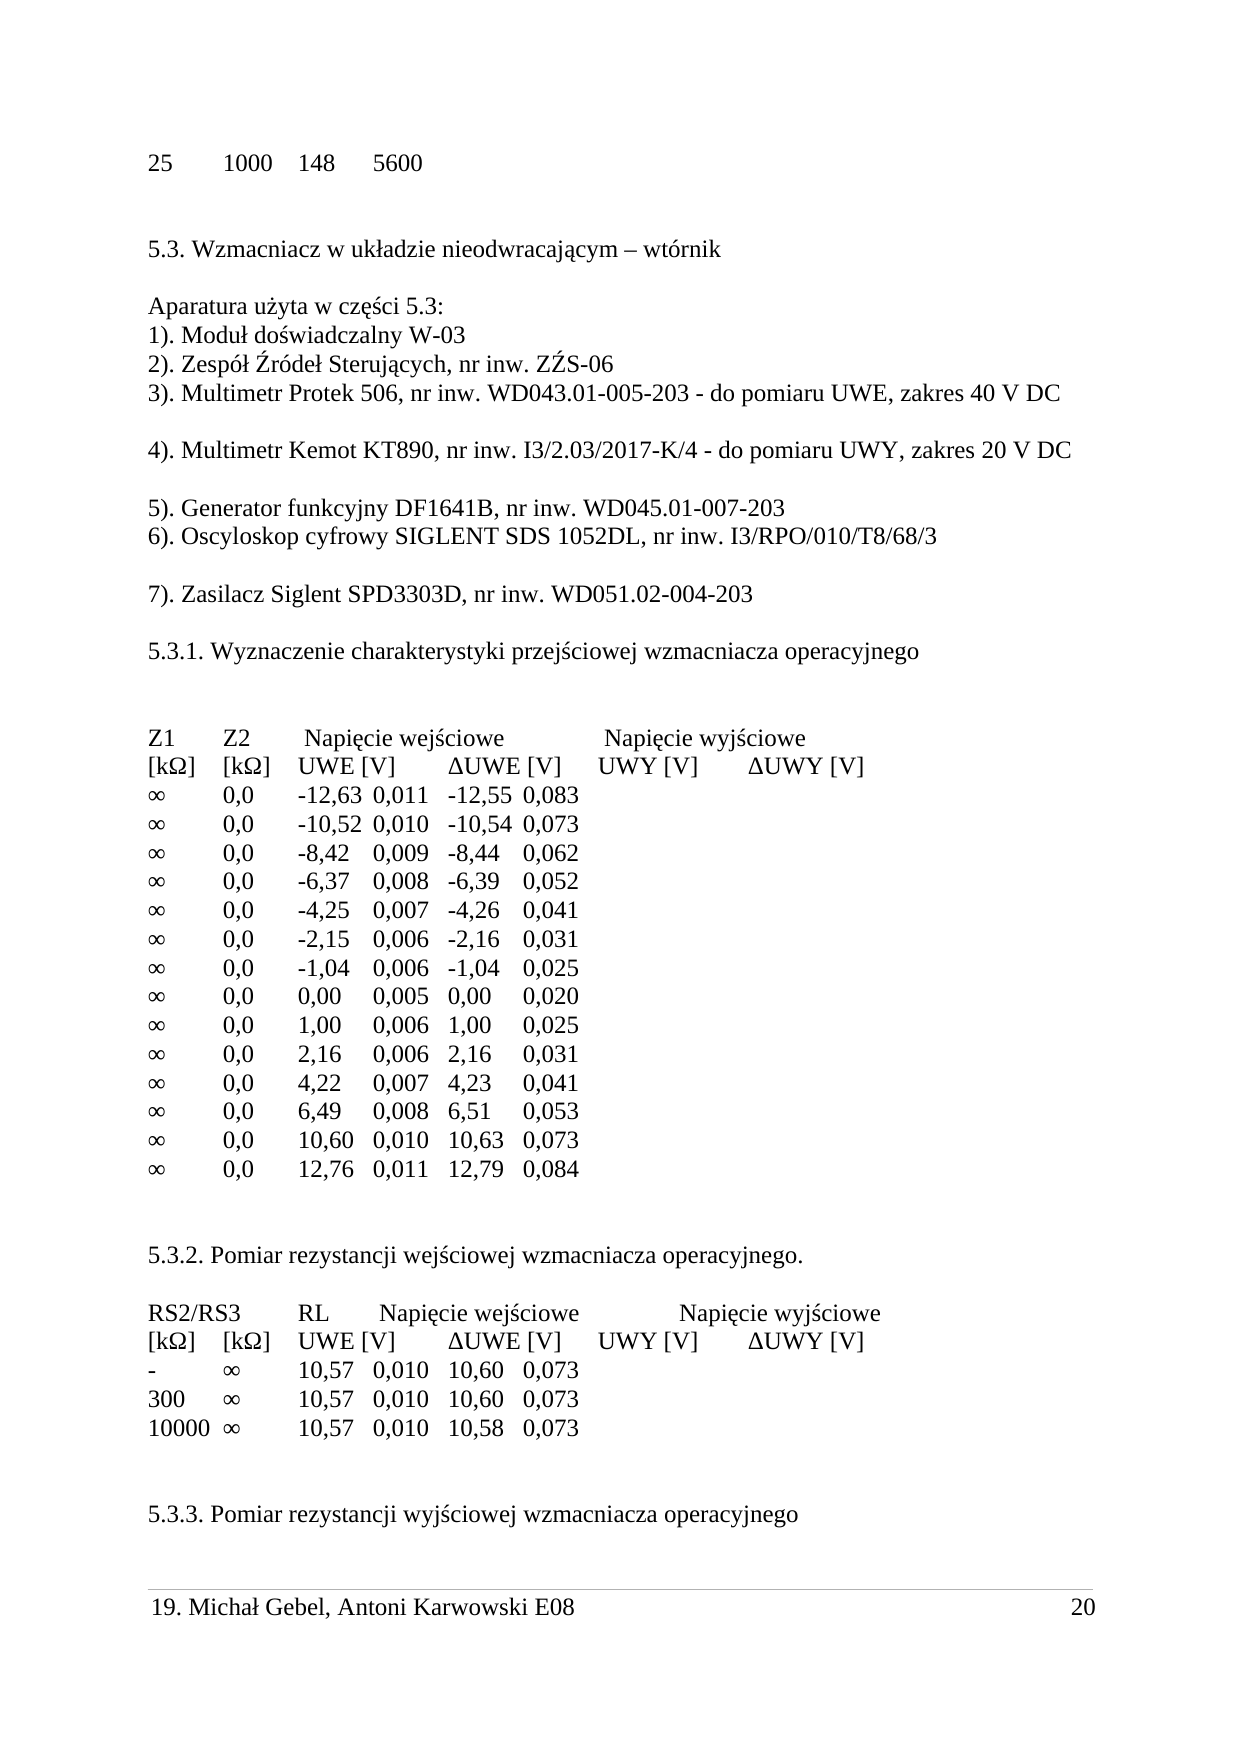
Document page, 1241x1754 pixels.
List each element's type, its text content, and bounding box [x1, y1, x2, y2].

text ∞ 0,0 -8,42 0,009 -8,44 0,062 [148, 838, 1093, 866]
text 5.3.3. Pomiar rezystancji wyjściowej wzmacniacza operacyjnego [148, 1499, 1093, 1528]
text ∞ 0,0 2,16 0,006 2,16 0,031 [148, 1039, 1093, 1068]
text 6). Oscyloskop cyfrowy SIGLENT SDS 1052DL, nr inw. I3/RPO/010/T8/68/3 [148, 521, 1093, 579]
text ∞ 0,0 -12,63 0,011 -12,55 0,083 [148, 780, 1093, 809]
text 7). Zasilacz Siglent SPD3303D, nr inw. WD051.02-004-203 [148, 579, 1093, 608]
text 2). Zespół Źródeł Sterujących, nr inw. ZŹS-06 [148, 349, 1093, 378]
text ∞ 0,0 6,49 0,008 6,51 0,053 [148, 1096, 1093, 1125]
text ∞ 0,0 1,00 0,006 1,00 0,025 [148, 1010, 1093, 1039]
text 5.3. Wzmacniacz w układzie nieodwracającym – wtórnik [148, 234, 1093, 263]
text 4). Multimetr Kemot KT890, nr inw. I3/2.03/2017-K/4 - do pomiaru UWY, zakres 20 V DC [148, 435, 1093, 493]
text ∞ 0,0 -1,04 0,006 -1,04 0,025 [148, 953, 1093, 981]
text 5). Generator funkcyjny DF1641B, nr inw. WD045.01-007-203 [148, 493, 1093, 521]
text 3). Multimetr Protek 506, nr inw. WD043.01-005-203 - do pomiaru UWE, zakres 40 V DC [148, 378, 1093, 435]
text 5.3.2. Pomiar rezystancji wejściowej wzmacniacza operacyjnego. [148, 1240, 1093, 1269]
text RS2/RS3 RL Napięcie wejściowe Napięcie wyjściowe [148, 1298, 1093, 1326]
text ∞ 0,0 0,00 0,005 0,00 0,020 [148, 981, 1093, 1010]
text Z1 Z2 Napięcie wejściowe Napięcie wyjściowe [148, 723, 1093, 751]
text 10000 ∞ 10,57 0,010 10,58 0,073 [148, 1413, 1093, 1441]
text 300 ∞ 10,57 0,010 10,60 0,073 [148, 1384, 1093, 1413]
text [kΩ] [kΩ] UWE [V] ΔUWE [V] UWY [V] ΔUWY [V] [148, 751, 1093, 780]
text - ∞ 10,57 0,010 10,60 0,073 [148, 1355, 1093, 1384]
text ∞ 0,0 -2,15 0,006 -2,16 0,031 [148, 924, 1093, 953]
text ∞ 0,0 -4,25 0,007 -4,26 0,041 [148, 895, 1093, 924]
text 1). Moduł doświadczalny W-03 [148, 320, 1093, 349]
text 25 1000 148 5600 [148, 148, 1093, 176]
text ∞ 0,0 12,76 0,011 12,79 0,084 [148, 1154, 1093, 1183]
text ∞ 0,0 -10,52 0,010 -10,54 0,073 [148, 809, 1093, 838]
text 5.3.1. Wyznaczenie charakterystyki przejściowej wzmacniacza operacyjnego [148, 636, 1093, 694]
text [kΩ] [kΩ] UWE [V] ΔUWE [V] UWY [V] ΔUWY [V] [148, 1326, 1093, 1355]
text Aparatura użyta w części 5.3: [148, 291, 1093, 320]
text ∞ 0,0 10,60 0,010 10,63 0,073 [148, 1125, 1093, 1154]
text ∞ 0,0 -6,37 0,008 -6,39 0,052 [148, 866, 1093, 895]
text ∞ 0,0 4,22 0,007 4,23 0,041 [148, 1068, 1093, 1096]
